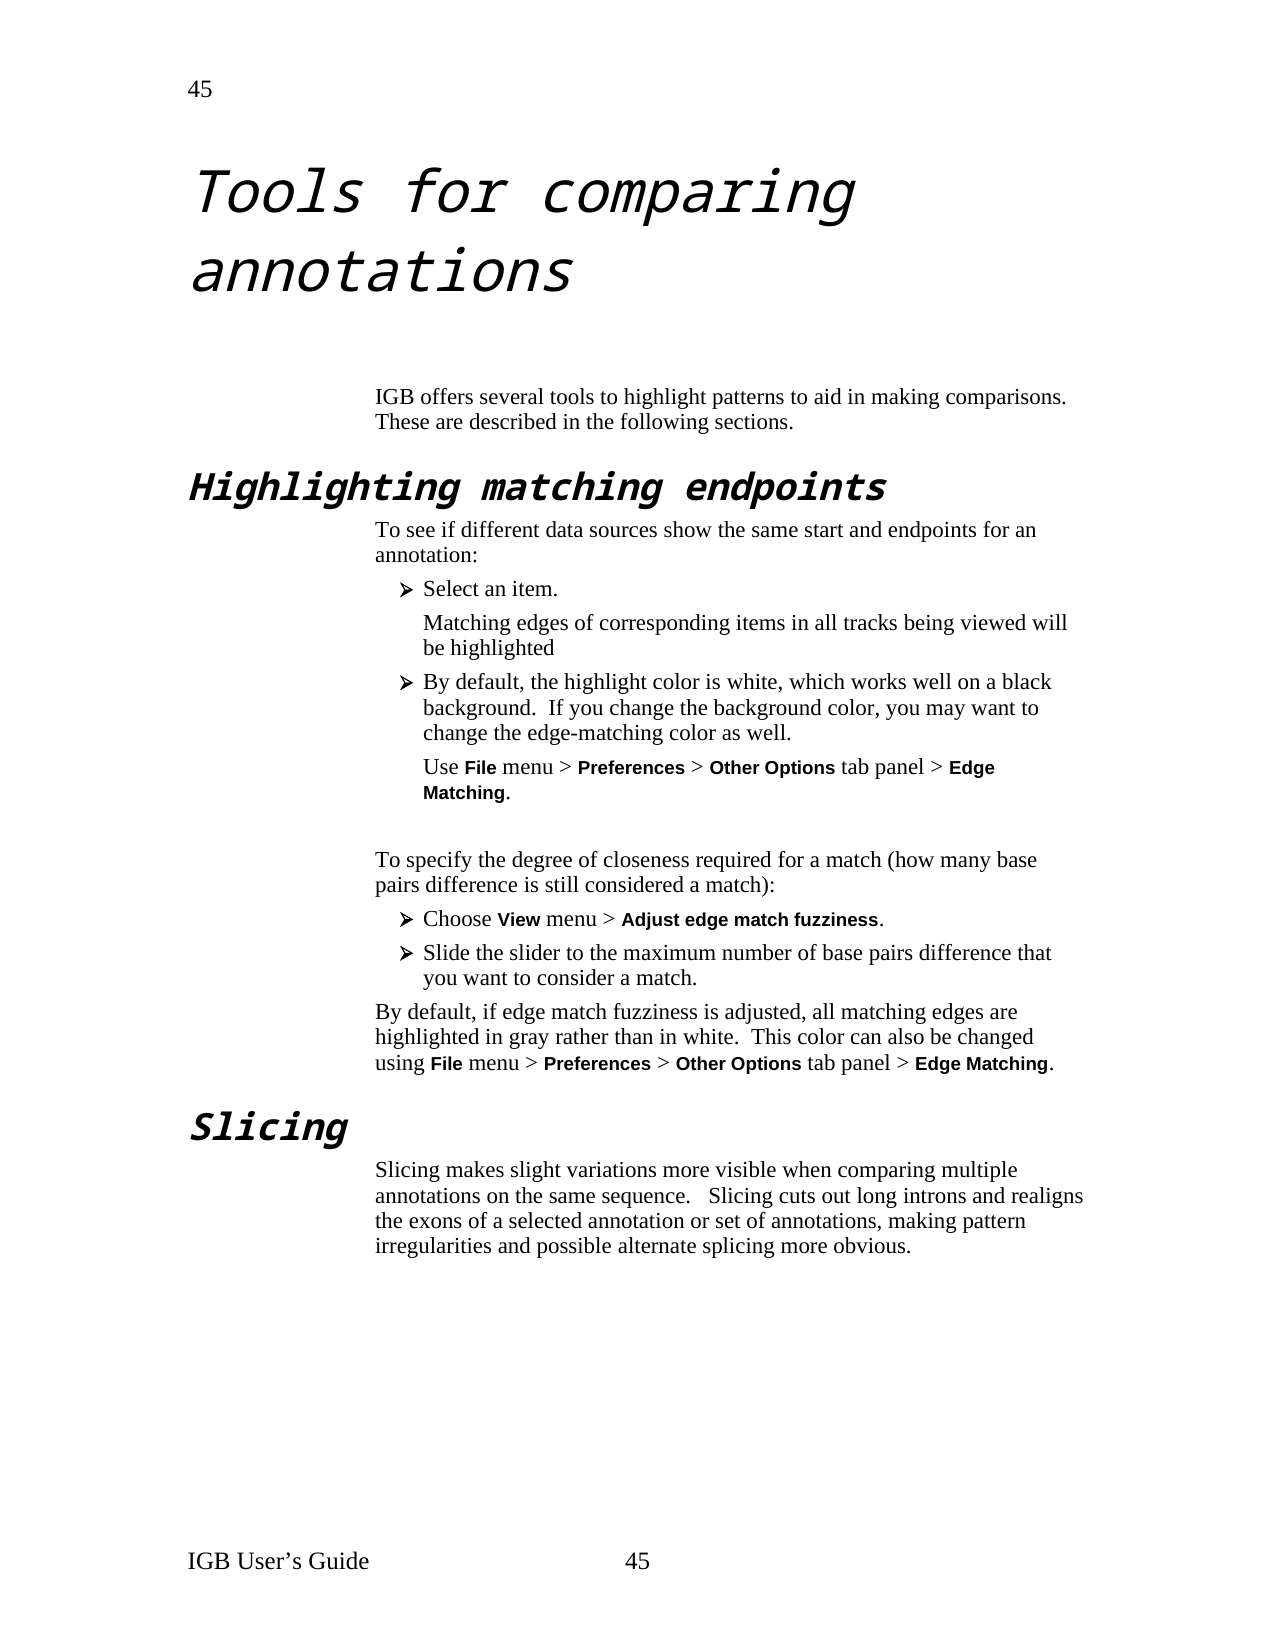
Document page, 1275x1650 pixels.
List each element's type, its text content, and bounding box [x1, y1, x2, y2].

text To see if different data sources show the same start and endpoints for an annotation: [375, 517, 1087, 568]
text IGB offers several tools to highlight patterns to aid in making comparisons. These are described in the following sections. [375, 384, 1087, 435]
subtitle Highlighting matching endpoints [187, 460, 1087, 511]
list Choose View menu > Adjust edge match fuzziness. [399, 906, 1087, 931]
list Use File menu > Preferences > Other Options tab panel > Edge Matching. [399, 754, 1087, 804]
list Slide the slider to the maximum number of base pairs difference that you want to consider a match. [399, 939, 1087, 990]
text To specify the degree of closeness required for a match (how many base pairs difference is still considered a match): [375, 847, 1087, 897]
subtitle Tools for comparing annotations [187, 150, 1087, 309]
subtitle Slicing [187, 1100, 1087, 1151]
list Matching edges of corresponding items in all tracks being viewed will be highlighted [399, 610, 1087, 661]
text Slicing makes slight variations more visible when comparing multiple annotations on the same sequence. Slicing cuts out long introns and realigns the exons of a selected annotation or set of annotations, making pattern irregularities and possible alternate splicing more obvious. [375, 1157, 1087, 1259]
list By default, the highlight color is white, which works well on a black background. If you change the background color, you may want to change the edge-matching color as well. [399, 669, 1087, 745]
list Select an item. [399, 576, 1087, 602]
text By default, if edge match fuzziness is adjusted, all matching edges are highlighted in gray rather than in white. This color can also be changed using File menu > Preferences > Other Options tab panel > Edge Matching. [375, 999, 1087, 1075]
